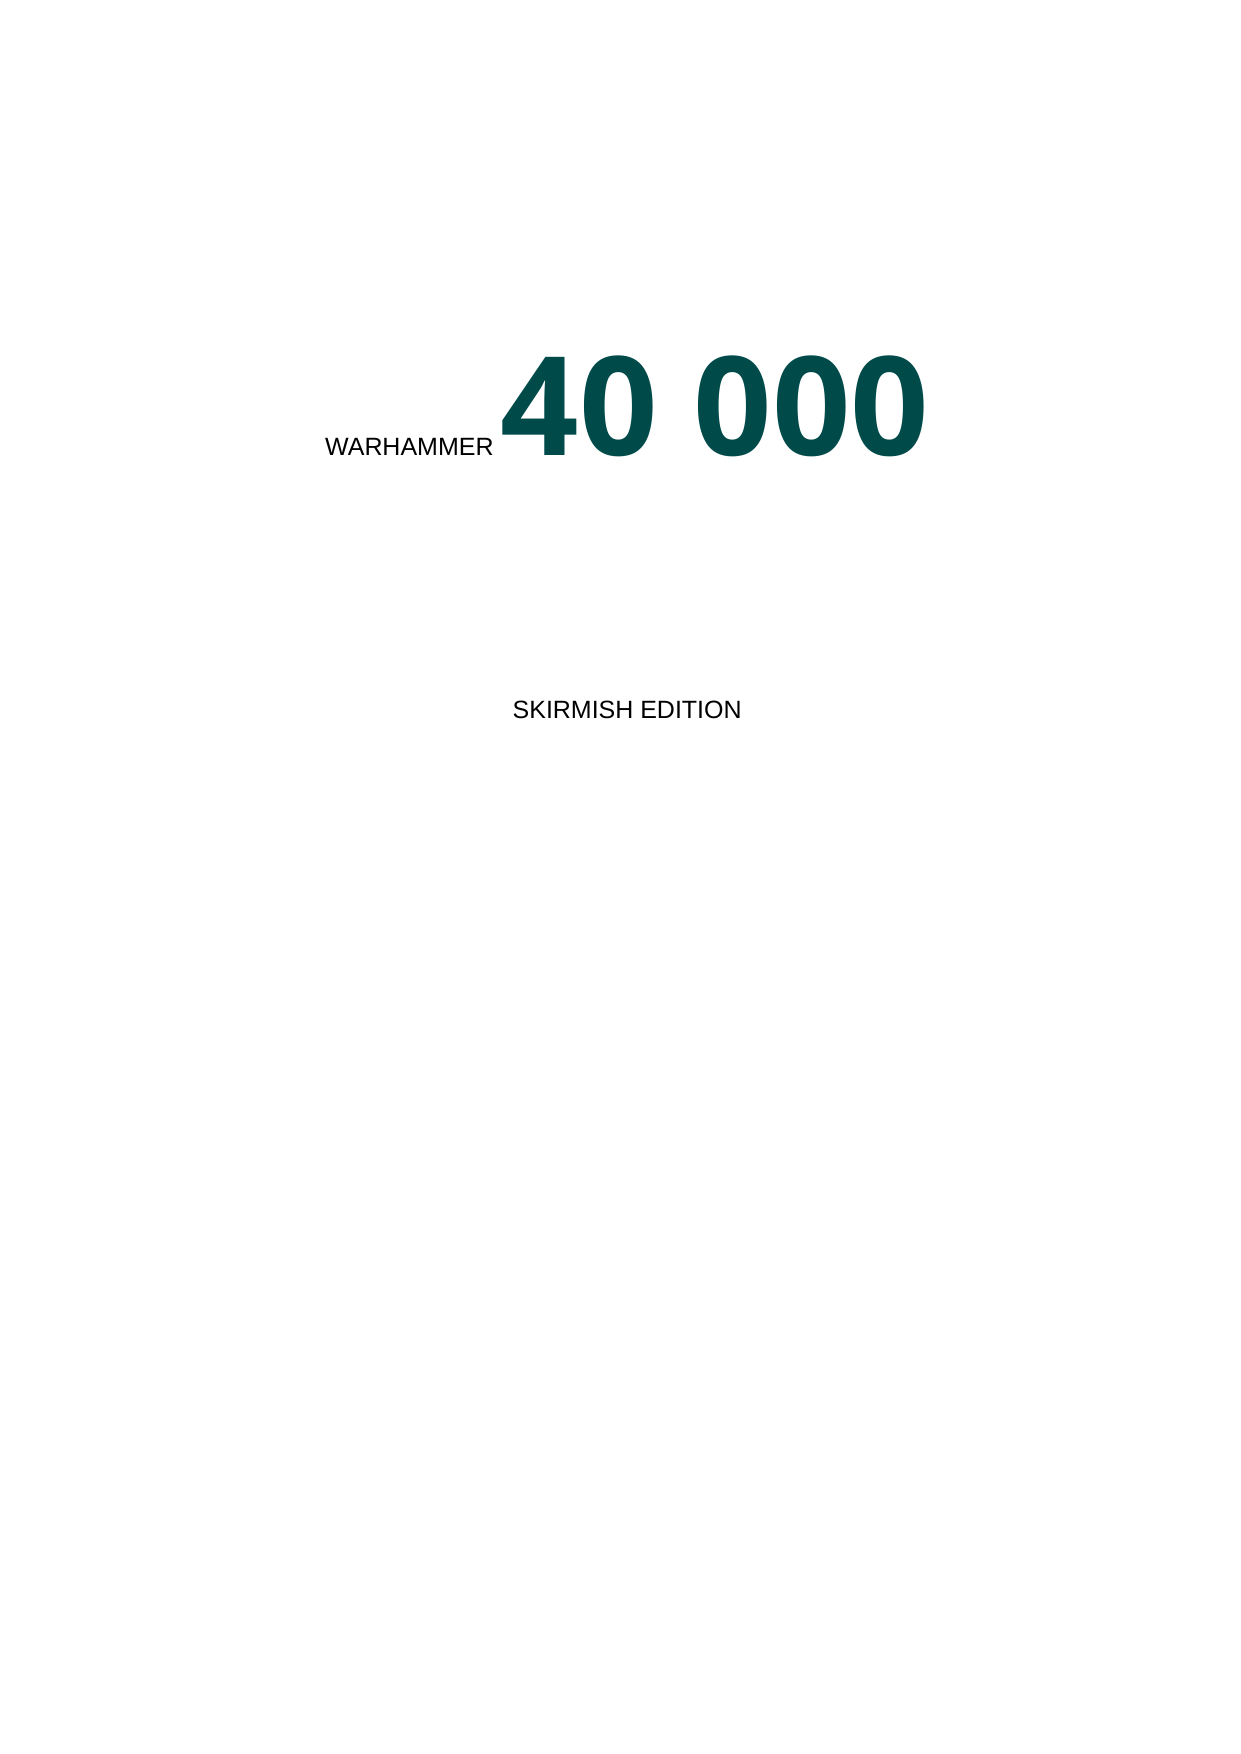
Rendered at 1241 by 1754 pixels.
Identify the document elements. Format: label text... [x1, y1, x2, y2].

text WARHAMMER 40 000 [89, 308, 1165, 496]
text SKIRMISH EDITION [89, 696, 1165, 723]
